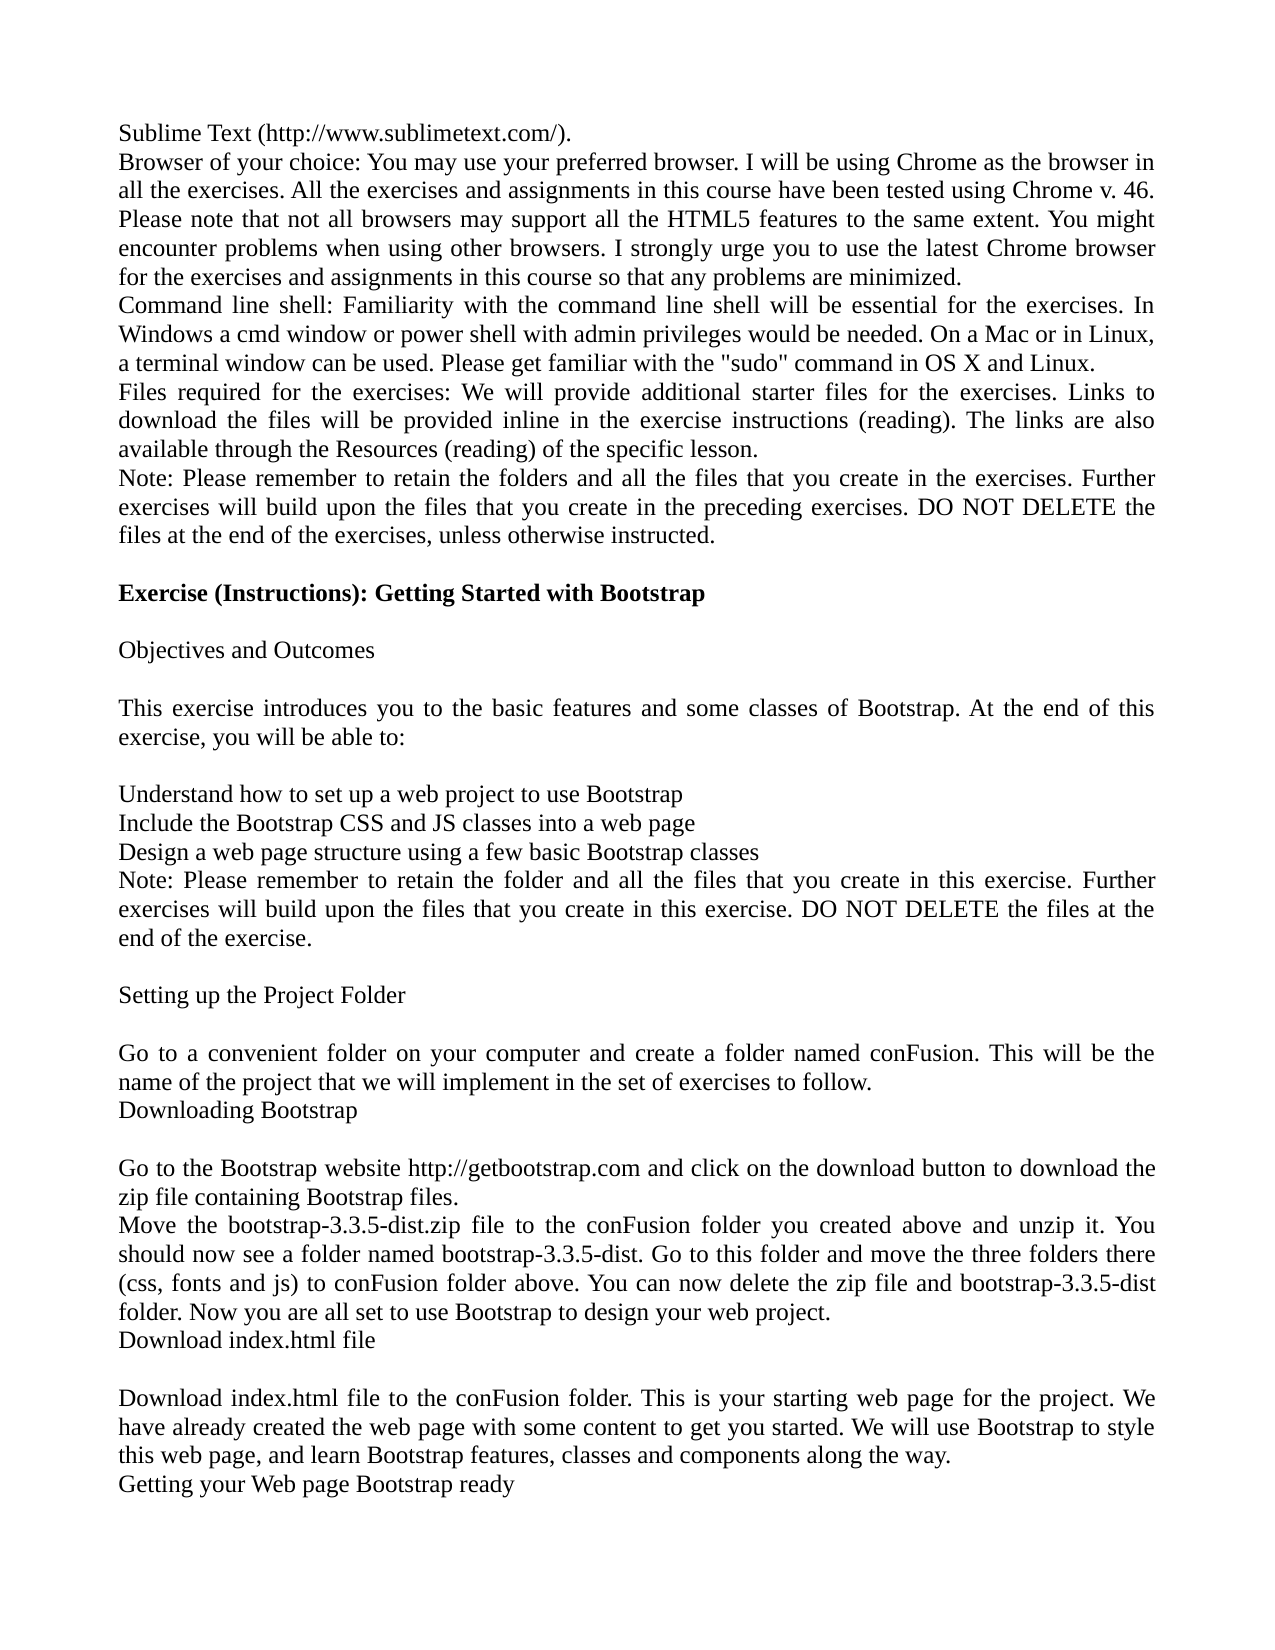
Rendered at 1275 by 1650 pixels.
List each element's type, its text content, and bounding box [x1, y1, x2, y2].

text Include the Bootstrap CSS and JS classes into a web page [118, 808, 1157, 837]
text Command line shell: Familiarity with the command line shell will be essential for the exercises. In Windows a cmd window or power shell with admin privileges would be needed. On a Mac or in Linux, a terminal window can be used. Please get familiar with the "sudo" command in OS X and Linux. [118, 291, 1157, 377]
text Understand how to set up a web project to use Bootstrap [118, 779, 1157, 808]
text Go to a convenient folder on your computer and create a folder named conFusion. This will be the name of the project that we will implement in the set of exercises to follow. [118, 1038, 1157, 1096]
text Getting your Web page Bootstrap ready [118, 1469, 1157, 1498]
text Downloading Bootstrap [118, 1096, 1157, 1124]
text Browser of your choice: You may use your preferred browser. I will be using Chrome as the browser in all the exercises. All the exercises and assignments in this course have been tested using Chrome v. 46. Please note that not all browsers may support all the HTML5 features to the same extent. You might encounter problems when using other browsers. I strongly urge you to use the latest Chrome browser for the exercises and assignments in this course so that any problems are minimized. [118, 147, 1157, 291]
text Setting up the Project Folder [118, 981, 1157, 1009]
text Move the bootstrap-3.3.5-dist.zip file to the conFusion folder you created above and unzip it. You should now see a folder named bootstrap-3.3.5-dist. Go to this folder and move the three folders there (css, fonts and js) to conFusion folder above. You can now delete the zip file and bootstrap-3.3.5-dist folder. Now you are all set to use Bootstrap to design your web project. [118, 1211, 1157, 1326]
text Note: Please remember to retain the folders and all the files that you create in the exercises. Further exercises will build upon the files that you create in the preceding exercises. DO NOT DELETE the files at the end of the exercises, unless otherwise instructed. [118, 463, 1157, 549]
text Sublime Text (http://www.sublimetext.com/). [118, 118, 1157, 147]
text Design a web page structure using a few basic Bootstrap classes [118, 837, 1157, 866]
text Objectives and Outcomes [118, 636, 1157, 664]
text Files required for the exercises: We will provide additional starter files for the exercises. Links to download the files will be provided inline in the exercise instructions (reading). The links are also available through the Resources (reading) of the specific lesson. [118, 377, 1157, 463]
text Download index.html file to the conFusion folder. This is your starting web page for the project. We have already created the web page with some content to get you started. We will use Bootstrap to style this web page, and learn Bootstrap features, classes and components along the way. [118, 1383, 1157, 1469]
text Note: Please remember to retain the folder and all the files that you create in this exercise. Further exercises will build upon the files that you create in this exercise. DO NOT DELETE the files at the end of the exercise. [118, 866, 1157, 952]
text Go to the Bootstrap website http://getbootstrap.com and click on the download button to download the zip file containing Bootstrap files. [118, 1153, 1157, 1211]
text Exercise (Instructions): Getting Started with Bootstrap [118, 578, 1157, 607]
text Download index.html file [118, 1326, 1157, 1354]
text This exercise introduces you to the basic features and some classes of Bootstrap. At the end of this exercise, you will be able to: [118, 693, 1157, 751]
